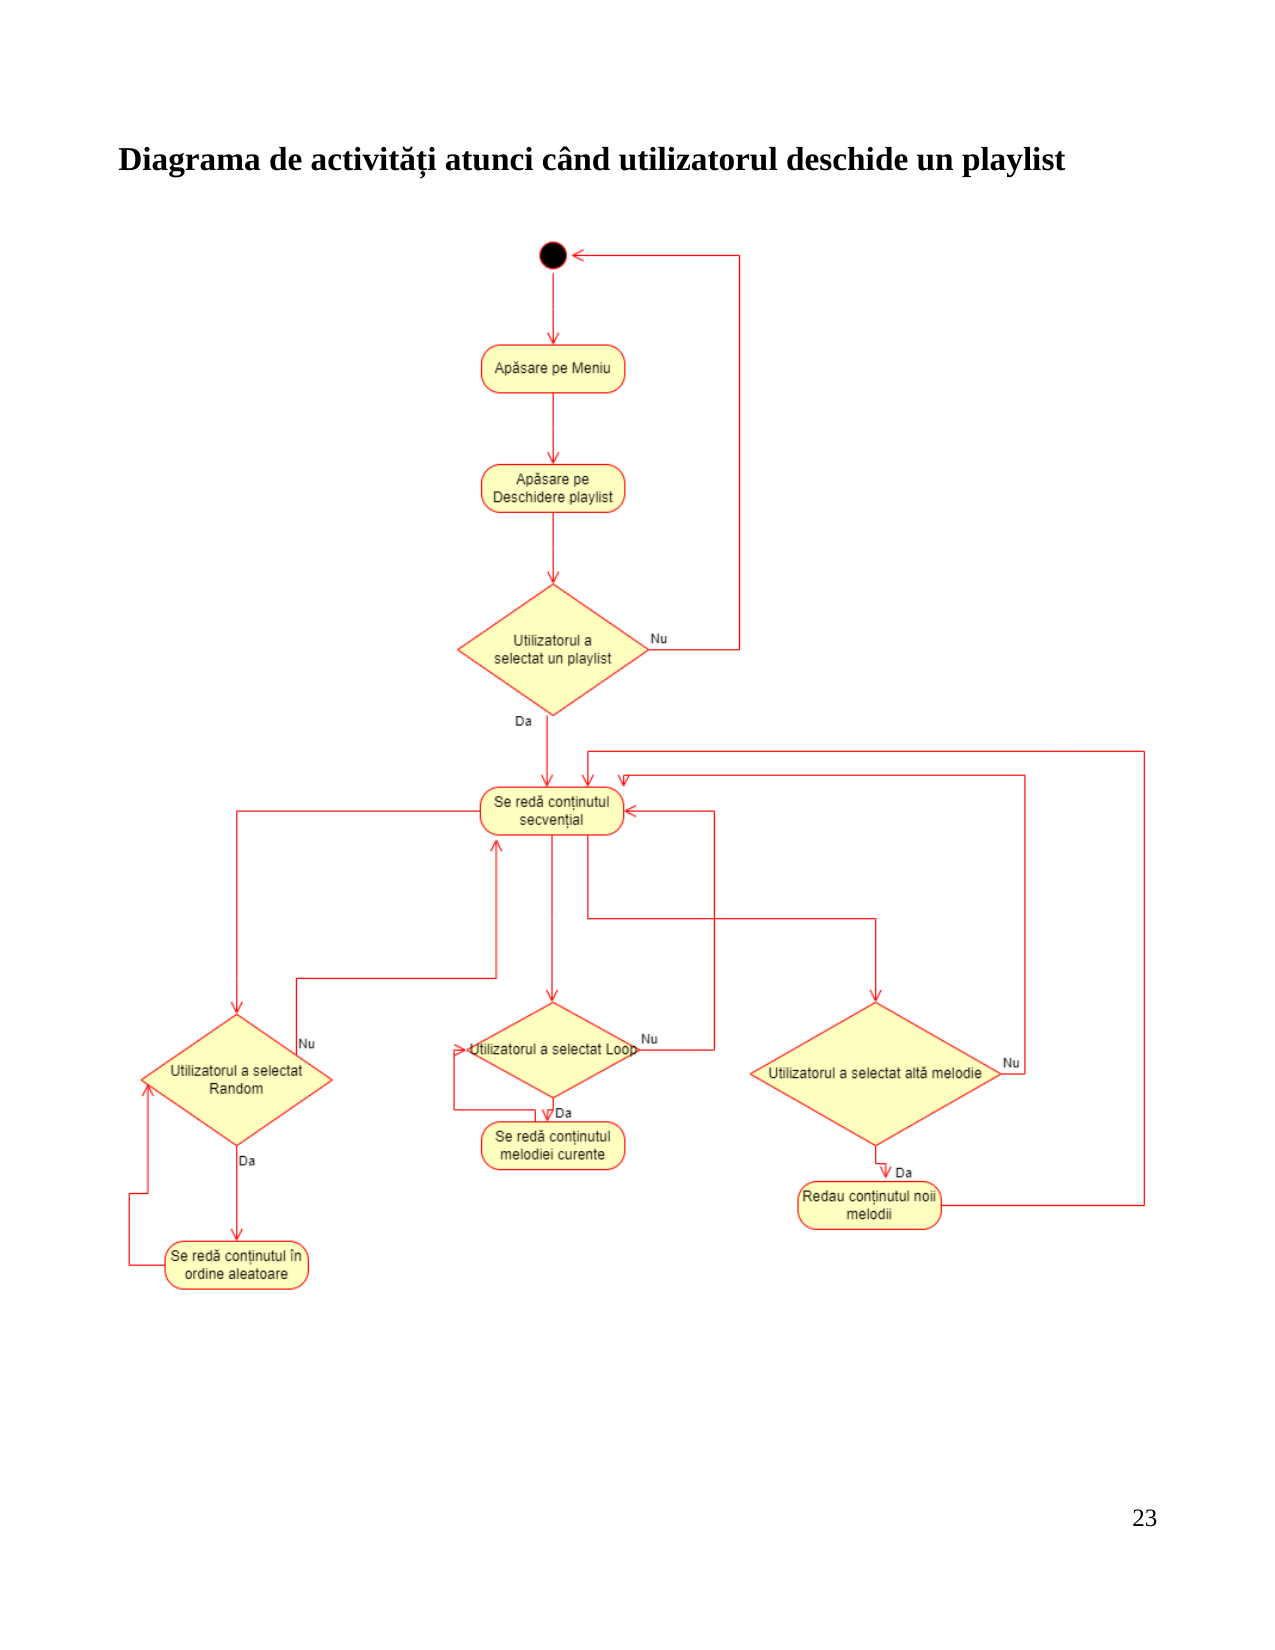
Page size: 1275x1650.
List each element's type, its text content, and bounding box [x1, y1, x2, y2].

subtitle Diagrama de activități atunci când utilizatorul deschide un playlist [118, 139, 1157, 177]
picture [118, 237, 1157, 1291]
